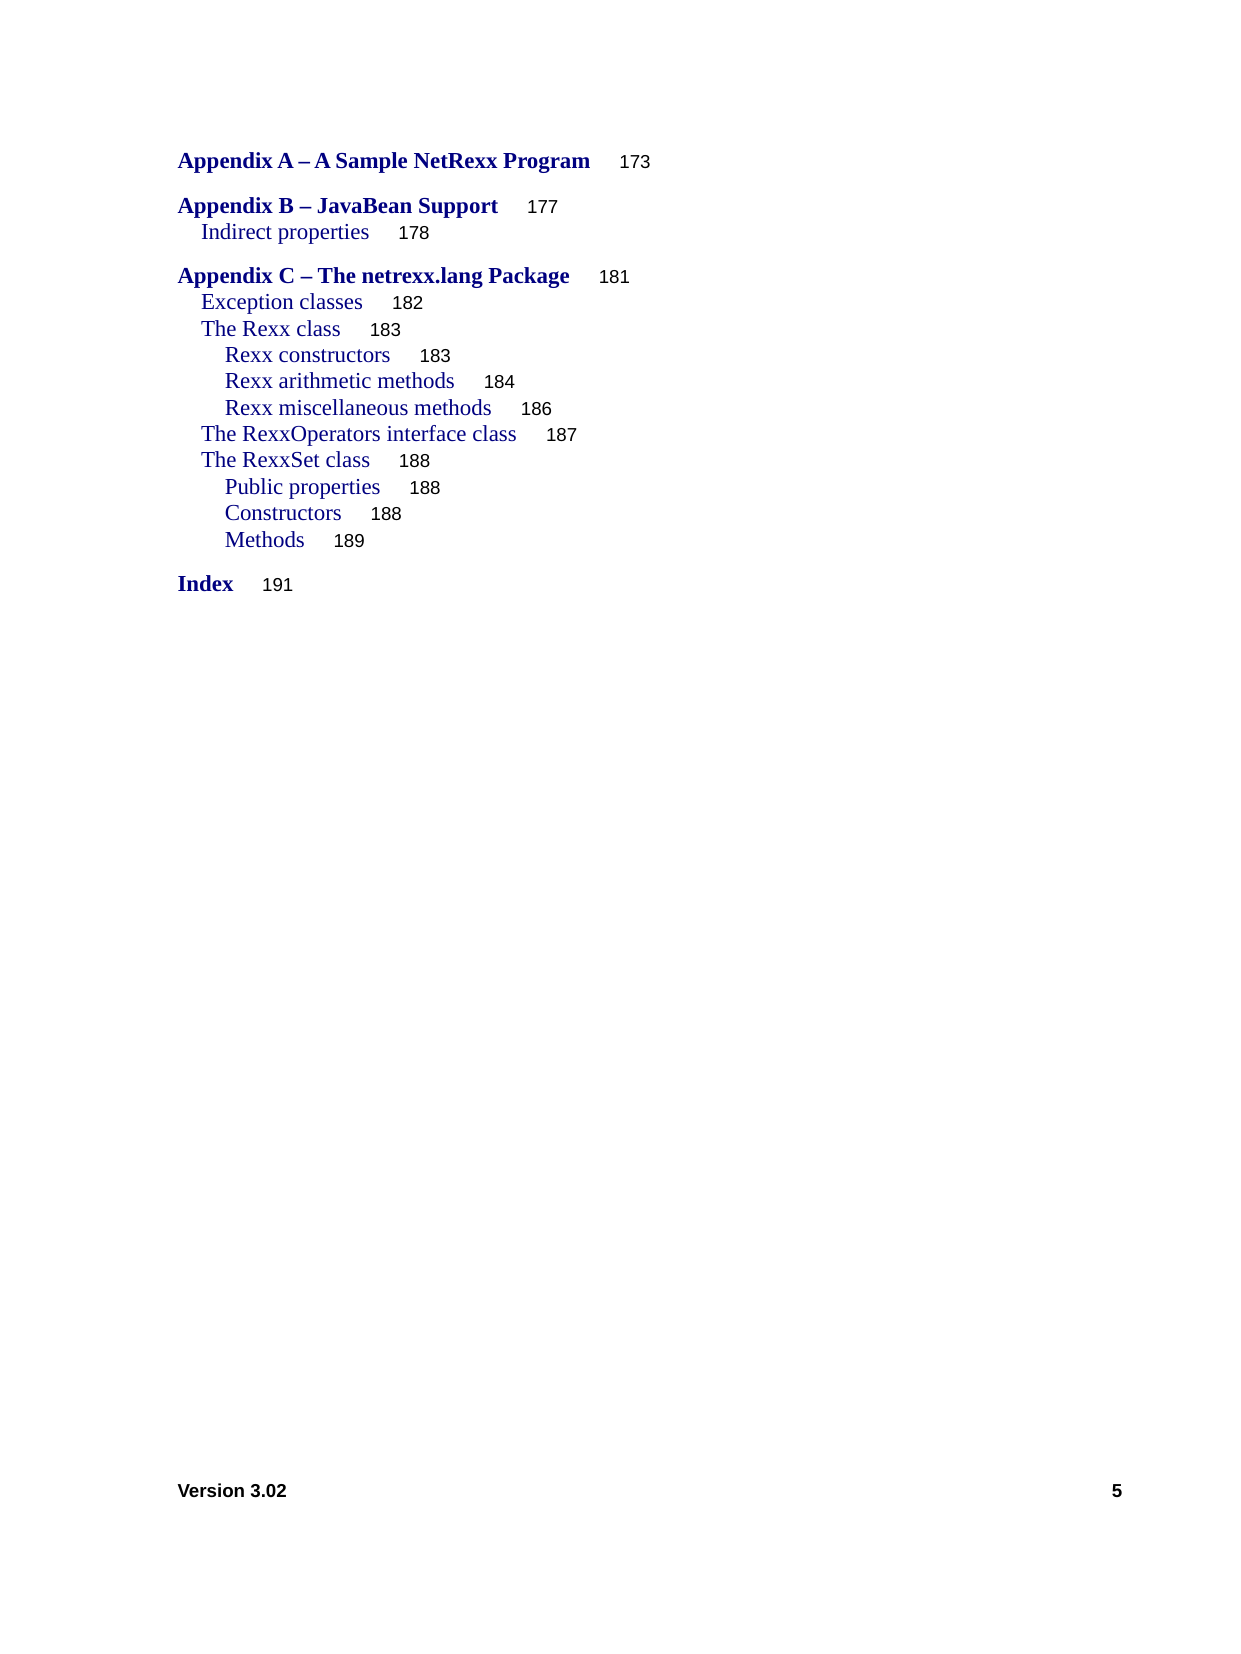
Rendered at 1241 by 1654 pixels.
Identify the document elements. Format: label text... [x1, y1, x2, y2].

text Public properties 188 [224, 473, 1122, 499]
text Methods 189 [224, 526, 1122, 552]
text Indirect properties 178 [201, 218, 1122, 244]
text Constructors 188 [224, 499, 1122, 526]
text Appendix B – JavaBean Support 177 [177, 192, 1122, 218]
text Rexx miscellaneous methods 186 [224, 394, 1122, 420]
text Rexx arithmetic methods 184 [224, 367, 1122, 394]
text The RexxSet class 188 [201, 447, 1122, 473]
text Index 191 [177, 570, 1122, 596]
text The Rexx class 183 [201, 315, 1122, 341]
text The RexxOperators interface class 187 [201, 420, 1122, 447]
text Exception classes 182 [201, 288, 1122, 315]
text Appendix C – The netrexx.lang Package 181 [177, 262, 1122, 288]
text Appendix A – A Sample NetRexx Program 173 [177, 148, 1122, 174]
text Rexx constructors 183 [224, 341, 1122, 367]
